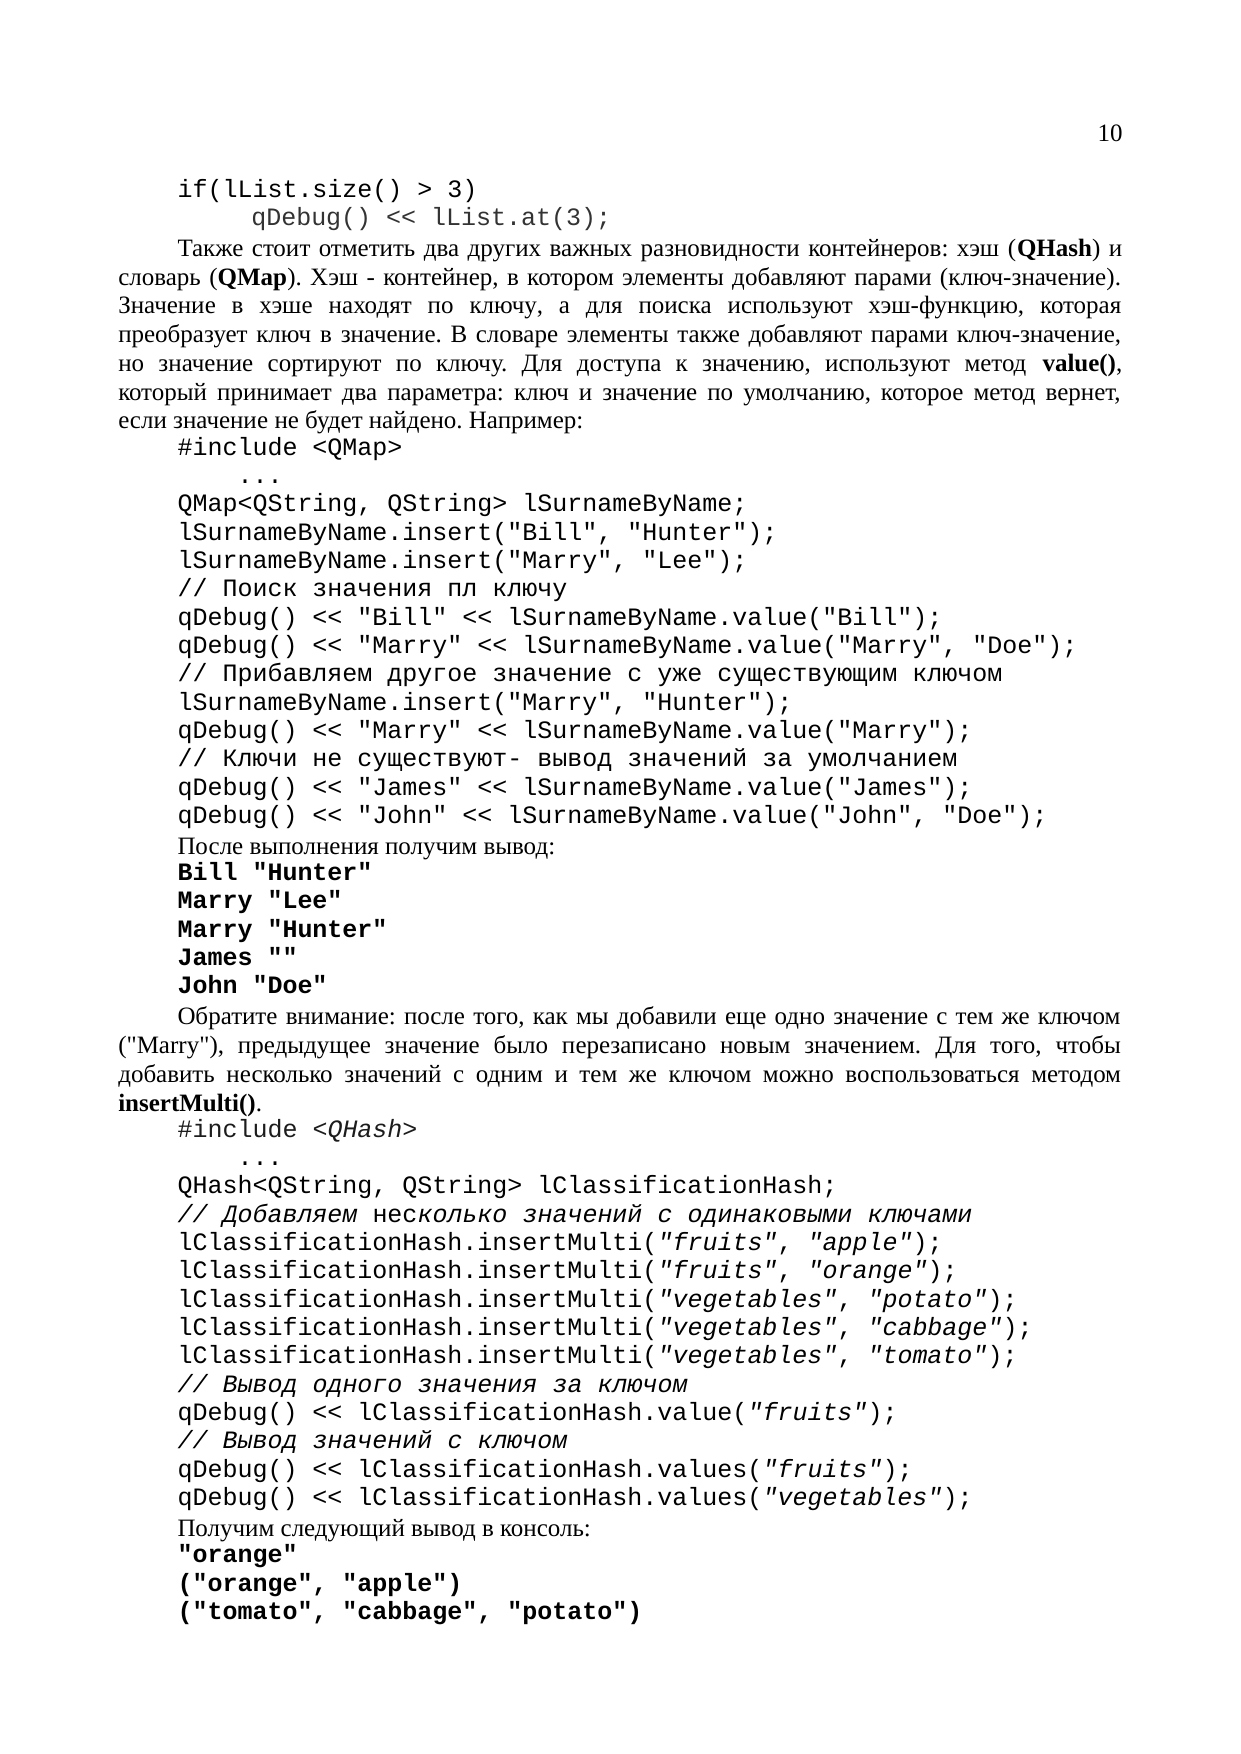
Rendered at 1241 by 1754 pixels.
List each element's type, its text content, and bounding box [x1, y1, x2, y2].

text // Ключи не существуют- вывод значений за умолчанием [177, 746, 1122, 774]
text qDebug() << "Marry" << lSurnameByName.value("Marry"); [177, 718, 1122, 746]
text John "Doe" [177, 973, 1122, 1001]
text QMap<QString, QString> lSurnameByName; [177, 491, 1122, 519]
text "orange" [177, 1542, 1122, 1570]
text qDebug() << "Marry" << lSurnameByName.value("Marry", "Doe"); [177, 633, 1122, 661]
text После выполнения получим вывод: [118, 831, 1122, 860]
text ... [177, 463, 1122, 491]
text lSurnameByName.insert("Marry", "Hunter"); [177, 689, 1122, 718]
text // Вывод одного значения за ключом [177, 1371, 1122, 1400]
text lClassificationHash.insertMulti("fruits", "apple"); [177, 1230, 1122, 1258]
text QHash<QString, QString> lClassificationHash; [177, 1173, 1122, 1201]
text lSurnameByName.insert("Marry", "Lee"); [177, 548, 1122, 576]
text qDebug() << "John" << lSurnameByName.value("John", "Doe"); [177, 803, 1122, 831]
text James "" [177, 945, 1122, 973]
text ("orange", "apple") [177, 1570, 1122, 1598]
text lClassificationHash.insertMulti("fruits", "orange"); [177, 1258, 1122, 1286]
text qDebug() << "James" << lSurnameByName.value("James"); [177, 774, 1122, 803]
text ("tomato", "cabbage", "potato") [177, 1598, 1122, 1627]
text Marry "Hunter" [177, 916, 1122, 945]
text Получим следующий вывод в консоль: [118, 1513, 1122, 1542]
text Обратите внимание: после того, как мы добавили еще одно значение с тем же ключом ("Marry"), предыдущее значение было перезаписано новым значением. Для того, чтобы добавить несколько значений с одним и тем же ключом можно воспользоваться методом insertMulti(). [118, 1001, 1122, 1116]
text Bill "Hunter" [177, 860, 1122, 888]
text // Поиск значения пл ключу [177, 576, 1122, 604]
text qDebug() << lList.at(3); [177, 205, 1122, 233]
text lClassificationHash.insertMulti("vegetables", "potato"); [177, 1286, 1122, 1315]
text if(lList.size() > 3) [177, 176, 1122, 205]
text // Прибавляем другое значение с уже существующим ключом [177, 661, 1122, 689]
text qDebug() << lClassificationHash.values("fruits"); [177, 1456, 1122, 1485]
text lClassificationHash.insertMulti("vegetables", "tomato"); [177, 1343, 1122, 1371]
text Marry "Lee" [177, 888, 1122, 916]
text qDebug() << lClassificationHash.value("fruits"); [177, 1400, 1122, 1428]
text #include <QHash> [177, 1116, 1122, 1145]
text ... [177, 1145, 1122, 1173]
text // Добавляем несколько значений с одинаковыми ключами [177, 1201, 1122, 1230]
text lSurnameByName.insert("Bill", "Hunter"); [177, 519, 1122, 548]
text lClassificationHash.insertMulti("vegetables", "cabbage"); [177, 1315, 1122, 1343]
text qDebug() << lClassificationHash.values("vegetables"); [177, 1485, 1122, 1513]
text // Вывод значений с ключом [177, 1428, 1122, 1456]
text #include <QMap> [177, 434, 1122, 463]
text Также стоит отметить два других важных разновидности контейнеров: хэш (QHash) и словарь (QMap). Хэш - контейнер, в котором элементы добавляют парами (ключ-значение). Значение в хэше находят по ключу, а для поиска используют хэш-функцию, которая преобразует ключ в значение. В словаре элементы также добавляют парами ключ-значение, но значение сортируют по ключу. Для доступа к значению, используют метод value(), который принимает два параметра: ключ и значение по умолчанию, которое метод вернет, если значение не будет найдено. Например: [118, 233, 1122, 434]
text qDebug() << "Bill" << lSurnameByName.value("Bill"); [177, 604, 1122, 633]
